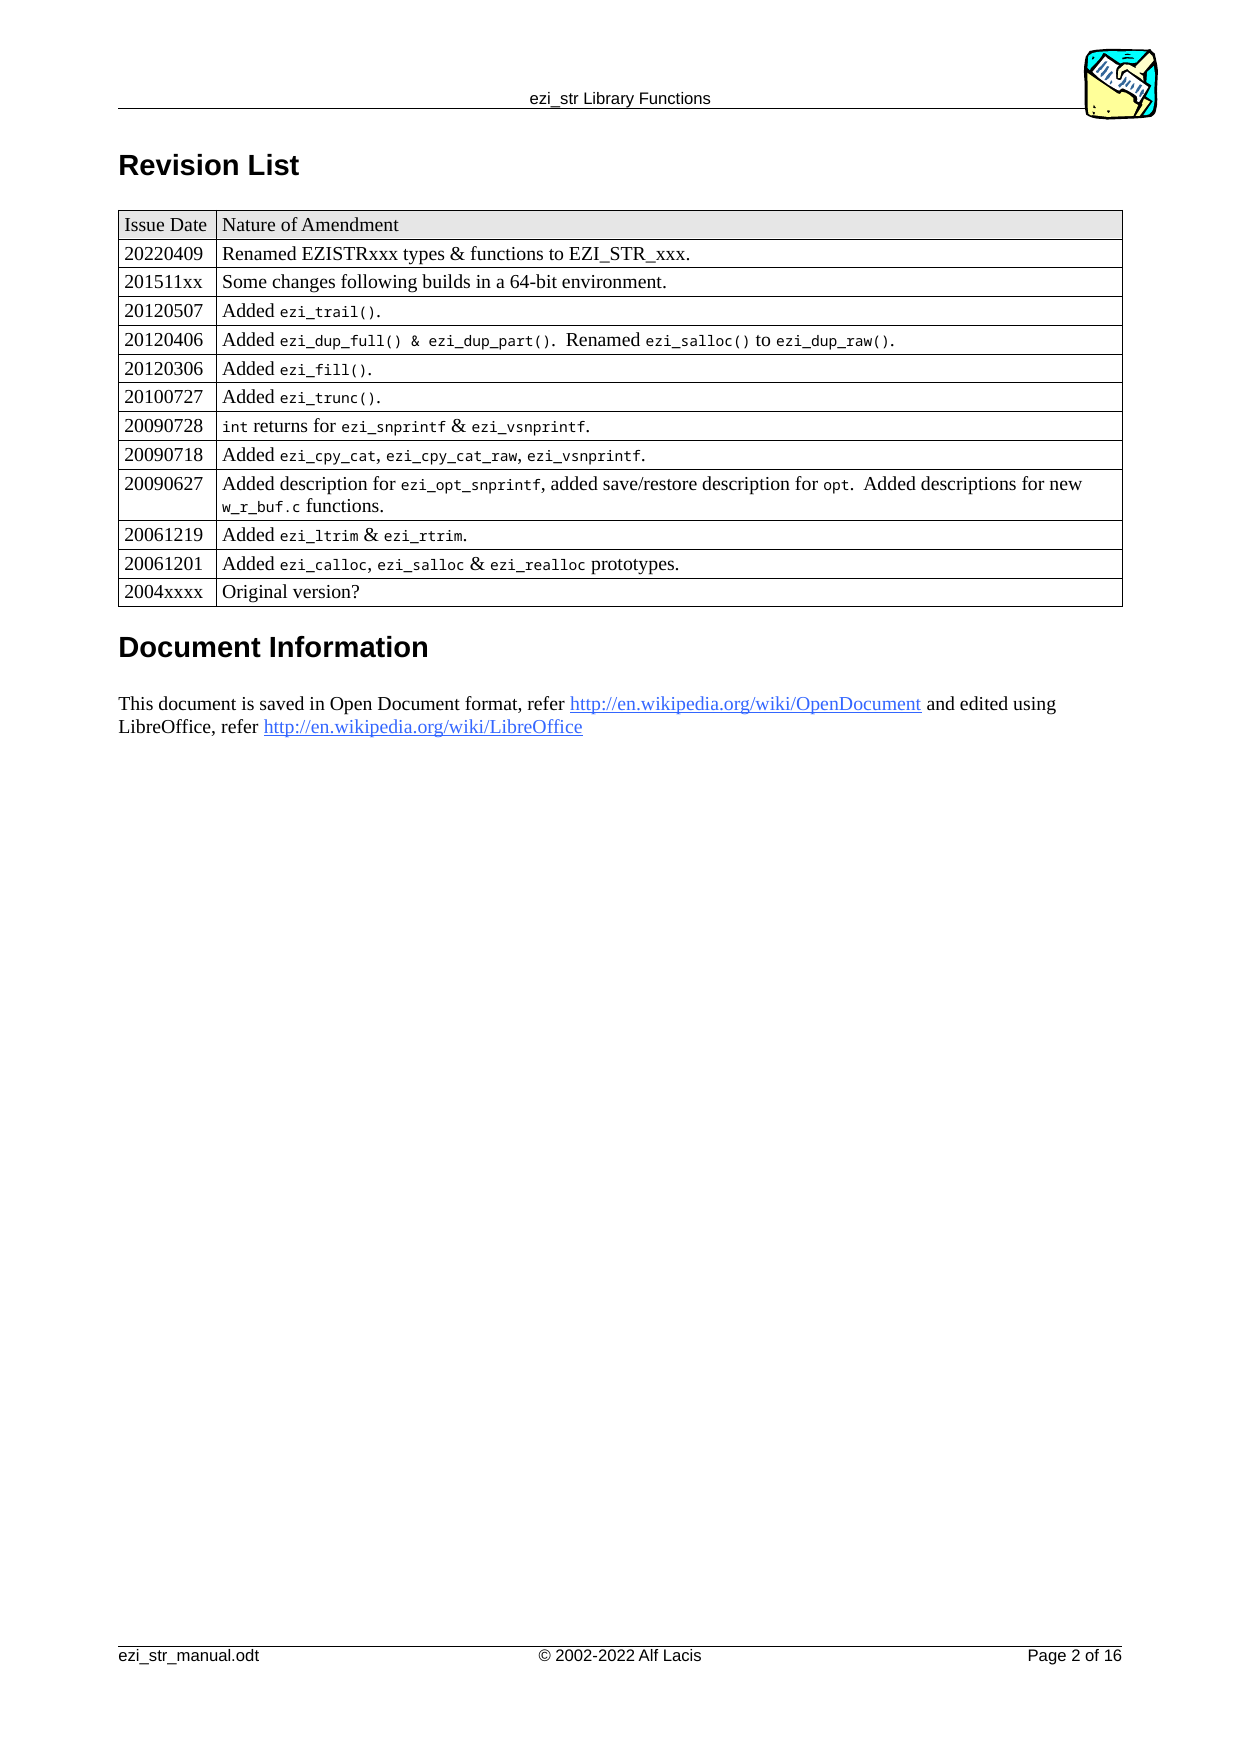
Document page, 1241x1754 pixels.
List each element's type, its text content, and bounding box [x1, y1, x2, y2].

table_header Nature of Amendment [217, 211, 1122, 238]
table_cell 20100727 [119, 383, 216, 411]
table_cell Added description for ezi_opt_snprintf, added save/restore description for opt. Added descriptions for new w_r_buf.c functions. [217, 470, 1122, 520]
table_cell 20120406 [119, 326, 216, 353]
table_cell int returns for ezi_snprintf & ezi_vsnprintf. [217, 412, 1122, 440]
table_cell 201511xx [119, 268, 216, 296]
table_cell Some changes following builds in a 64-bit environment. [217, 268, 1122, 296]
table_cell Added ezi_trunc(). [217, 383, 1122, 411]
text This document is saved in Open Document format, refer http://en.wikipedia.org/wiki/OpenDocument and edited using LibreOffice, refer http://en.wikipedia.org/wiki/LibreOffice [118, 692, 1122, 738]
table_cell 20061201 [119, 550, 216, 577]
table_cell 20220409 [119, 240, 216, 267]
table_cell 20090627 [119, 470, 216, 520]
table_cell 20120507 [119, 297, 216, 325]
table_cell Added ezi_calloc, ezi_salloc & ezi_realloc prototypes. [217, 550, 1122, 577]
table_cell Added ezi_ltrim & ezi_rtrim. [217, 521, 1122, 549]
table_cell Added ezi_fill(). [217, 355, 1122, 382]
text Revision List [118, 148, 1122, 181]
table_header Issue Date [119, 211, 216, 238]
table_cell Added ezi_cpy_cat, ezi_cpy_cat_raw, ezi_vsnprintf. [217, 441, 1122, 468]
table_cell 20061219 [119, 521, 216, 549]
table_cell Added ezi_trail(). [217, 297, 1122, 325]
table_cell Original version? [217, 579, 1122, 606]
table_cell 20120306 [119, 355, 216, 382]
table_cell Renamed EZISTRxxx types & functions to EZI_STR_xxx. [217, 240, 1122, 267]
table_cell 20090728 [119, 412, 216, 440]
text Document Information [118, 630, 1122, 663]
table_cell Added ezi_dup_full() & ezi_dup_part(). Renamed ezi_salloc() to ezi_dup_raw(). [217, 326, 1122, 353]
table_cell 2004xxxx [119, 579, 216, 606]
table_cell 20090718 [119, 441, 216, 468]
